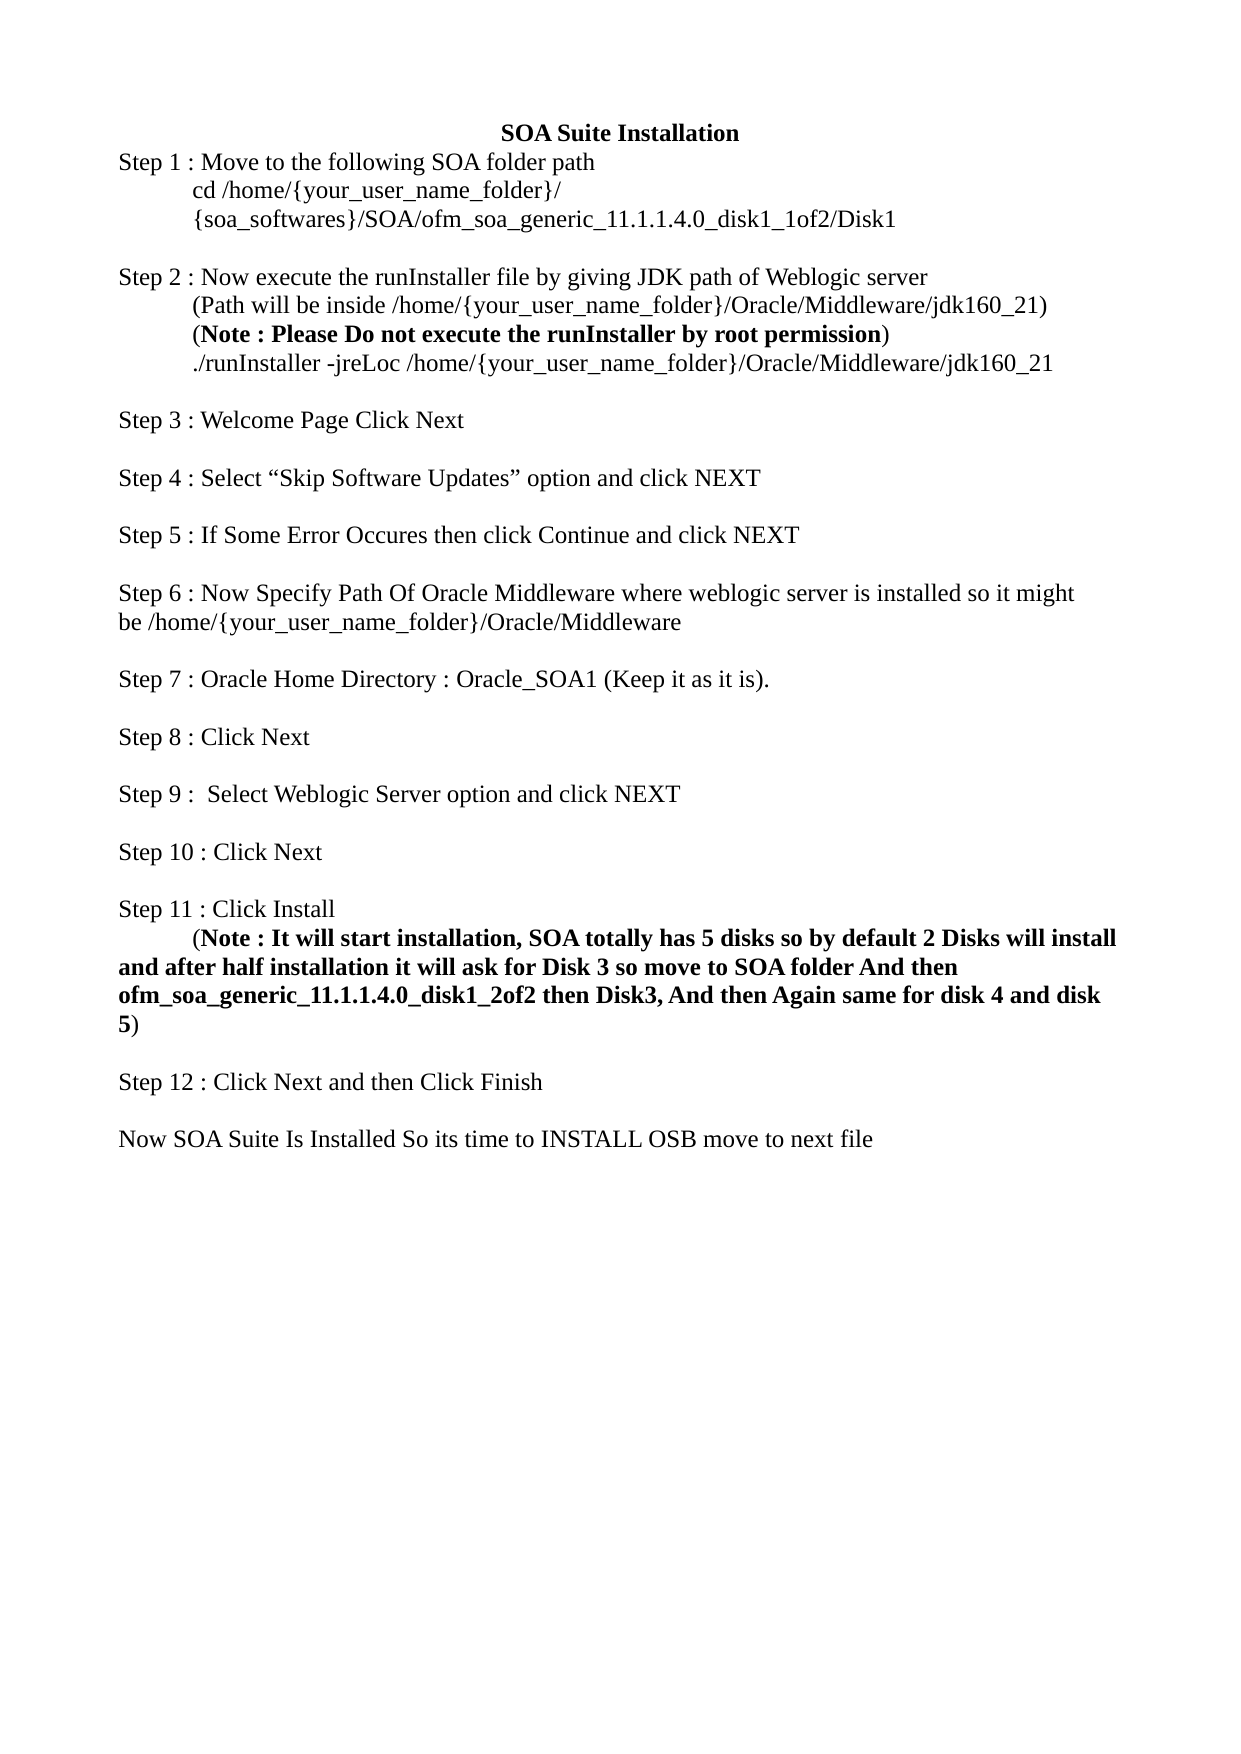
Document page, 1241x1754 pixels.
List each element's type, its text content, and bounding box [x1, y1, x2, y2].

text Now SOA Suite Is Installed So its time to INSTALL OSB move to next file [118, 1124, 1122, 1153]
text cd /home/{your_user_name_folder}/ {soa_softwares}/SOA/ofm_soa_generic_11.1.1.4.0_disk1_1of2/Disk1 [118, 176, 1122, 233]
text (Note : Please Do not execute the runInstaller by root permission) [118, 319, 1122, 348]
text SOA Suite Installation [118, 118, 1122, 147]
text Step 4 : Select “Skip Software Updates” option and click NEXT [118, 463, 1122, 492]
text Step 8 : Click Next [118, 722, 1122, 751]
text Step 11 : Click Install [118, 894, 1122, 923]
text Step 12 : Click Next and then Click Finish [118, 1067, 1122, 1096]
text Step 5 : If Some Error Occures then click Continue and click NEXT [118, 521, 1122, 549]
text Step 6 : Now Specify Path Of Oracle Middleware where weblogic server is installed so it might be /home/{your_user_name_folder}/Oracle/Middleware [118, 578, 1122, 636]
text Step 1 : Move to the following SOA folder path [118, 147, 1122, 176]
text Step 2 : Now execute the runInstaller file by giving JDK path of Weblogic server [118, 262, 1122, 291]
text Step 3 : Welcome Page Click Next [118, 406, 1122, 434]
text (Note : It will start installation, SOA totally has 5 disks so by default 2 Disks will install and after half installation it will ask for Disk 3 so move to SOA folder And then ofm_soa_generic_11.1.1.4.0_disk1_2of2 then Disk3, And then Again same for disk 4 and disk 5) [118, 923, 1122, 1038]
text Step 10 : Click Next [118, 837, 1122, 866]
text ./runInstaller -jreLoc /home/{your_user_name_folder}/Oracle/Middleware/jdk160_21 [118, 348, 1122, 377]
text (Path will be inside /home/{your_user_name_folder}/Oracle/Middleware/jdk160_21) [118, 291, 1122, 319]
text Step 7 : Oracle Home Directory : Oracle_SOA1 (Keep it as it is). [118, 664, 1122, 693]
text Step 9 : Select Weblogic Server option and click NEXT [118, 779, 1122, 808]
